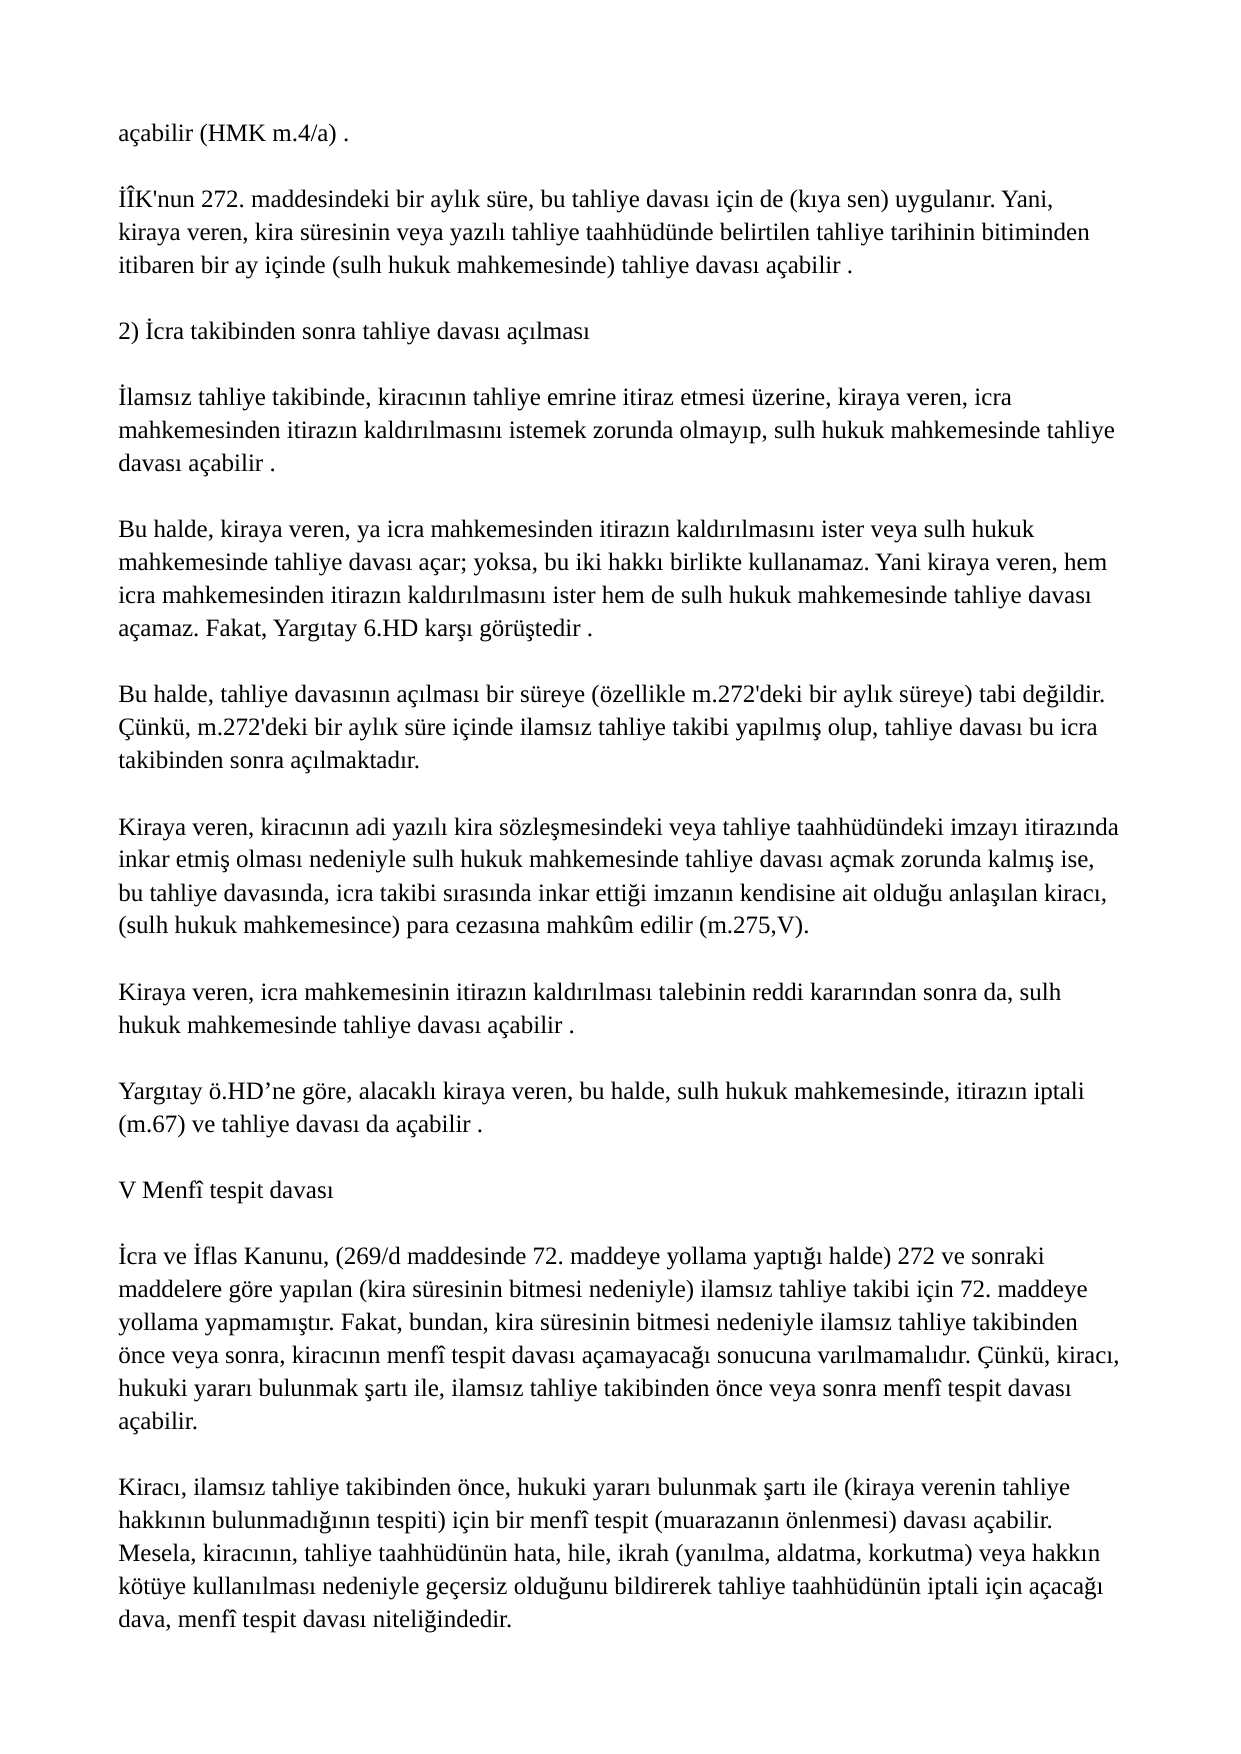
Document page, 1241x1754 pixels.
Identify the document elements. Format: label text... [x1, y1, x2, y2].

text açabilir (HMK m.4/a) . İÎK'nun 272. maddesindeki bir aylık süre, bu tahliye davası için de (kıya sen) uygulanır. Yani, kiraya veren, kira süresinin veya yazılı tahliye taahhüdünde belirtilen tahliye tarihinin bitiminden itibaren bir ay içinde (sulh hukuk mahkemesinde) tahliye davası açabilir . 2) İcra takibinden sonra tahliye davası açılması İlamsız tahliye takibinde, kiracının tahliye emrine itiraz etmesi üzerine, kiraya veren, icra mahkemesinden itirazın kaldırılmasını istemek zorunda olmayıp, sulh hukuk mahkemesinde tahliye davası açabilir . Bu halde, kiraya veren, ya icra mahkemesinden itirazın kaldırılmasını ister veya sulh hukuk mahkemesinde tahliye davası açar; yoksa, bu iki hakkı birlikte kullanamaz. Yani kiraya veren, hem icra mahkemesinden itirazın kaldırılmasını ister hem de sulh hukuk mahkemesinde tahliye davası açamaz. Fakat, Yargıtay 6.HD karşı görüştedir . Bu halde, tahliye davasının açılması bir süreye (özellikle m.272'deki bir aylık süreye) tabi değildir. Çünkü, m.272'deki bir aylık süre içinde ilamsız tahliye takibi yapılmış olup, tahliye davası bu icra takibinden sonra açılmaktadır. Kiraya veren, kiracının adi yazılı kira sözleşmesindeki veya tahliye taahhüdündeki imzayı itirazında inkar etmiş olması nedeniyle sulh hukuk mahkemesinde tahliye davası açmak zorunda kalmış ise, bu tahliye davasında, icra takibi sırasında inkar ettiği imzanın kendisine ait olduğu anlaşılan kiracı, (sulh hukuk mahkemesince) para cezasına mahkûm edilir (m.275,V). Kiraya veren, icra mahkemesinin itirazın kaldırılması talebinin reddi kararından sonra da, sulh hukuk mahkemesinde tahliye davası açabilir . Yargıtay ö.HD’ne göre, alacaklı kiraya veren, bu halde, sulh hukuk mahkemesinde, itirazın iptali (m.67) ve tahliye davası da açabilir . V Menfî tespit davası İcra ve İflas Kanunu, (269/d maddesinde 72. maddeye yollama yaptığı halde) 272 ve sonraki maddelere göre yapılan (kira süresinin bitmesi nedeniyle) ilamsız tahliye takibi için 72. maddeye yollama yapmamıştır. Fakat, bundan, kira süresinin bitmesi nedeniyle ilamsız tahliye takibinden önce veya sonra, kiracının menfî tespit davası açamayacağı sonucuna varılmamalıdır. Çünkü, kiracı, hukuki yararı bulunmak şartı ile, ilamsız tahliye takibinden önce veya sonra menfî tespit davası açabilir. Kiracı, ilamsız tahliye takibinden önce, hukuki yararı bulunmak şartı ile (kiraya verenin tahliye hakkının bulunmadığının tespiti) için bir menfî tespit (muarazanın önlenmesi) davası açabilir. Mesela, kiracının, tahliye taahhüdünün hata, hile, ikrah (yanılma, aldatma, korkutma) veya hakkın kötüye kullanılması nedeniyle geçersiz olduğunu bildirerek tahliye taahhüdünün iptali için açacağı dava, menfî tespit davası niteliğindedir. [118, 118, 1122, 1633]
